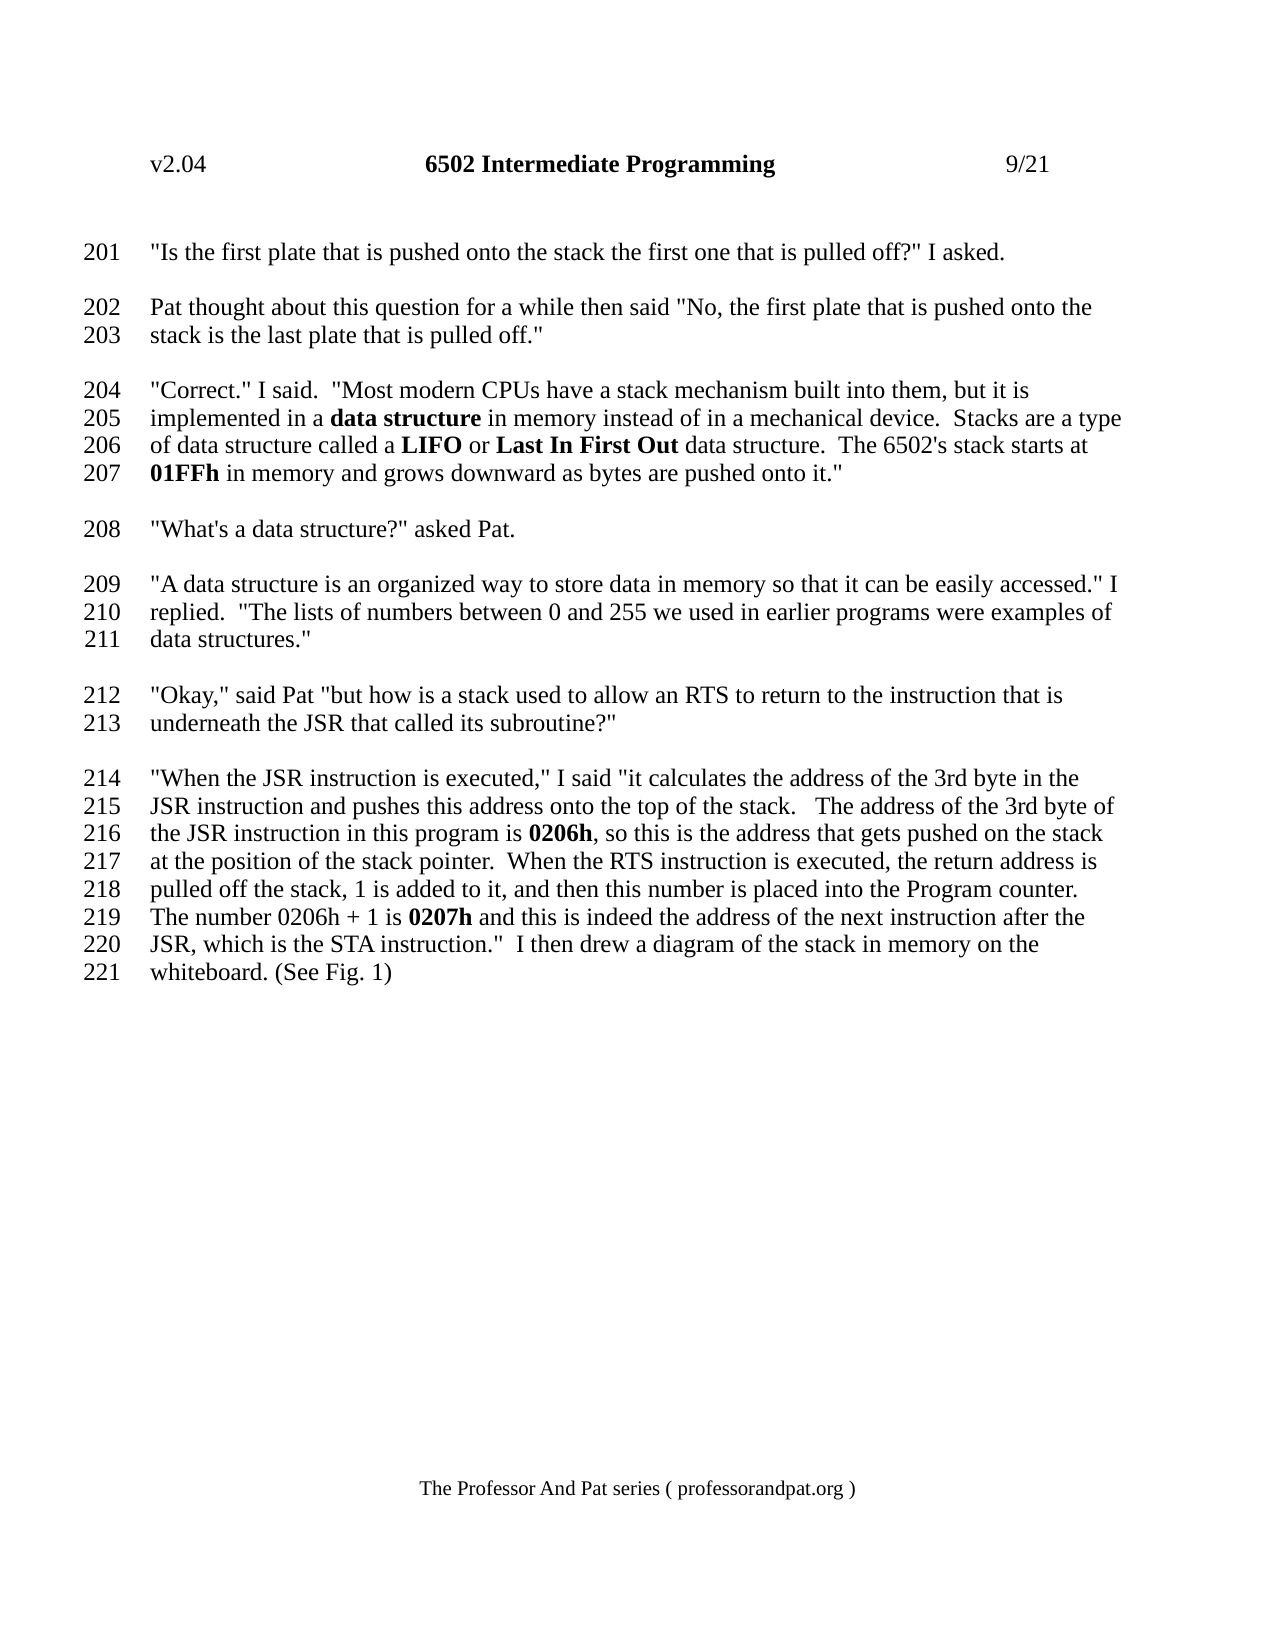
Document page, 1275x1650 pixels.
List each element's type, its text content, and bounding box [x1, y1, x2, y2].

text Pat thought about this question for a while then said "No, the first plate that is pushed onto the stack is the last plate that is pulled off." [150, 293, 1125, 348]
text "Is the first plate that is pushed onto the stack the first one that is pulled off?" I asked. [150, 238, 1125, 265]
text "What's a data structure?" asked Pat. [150, 515, 1125, 542]
text "A data structure is an organized way to store data in memory so that it can be easily accessed." I replied. "The lists of numbers between 0 and 255 we used in earlier programs were examples of data structures." [150, 570, 1125, 653]
text "Okay," said Pat "but how is a stack used to allow an RTS to return to the instruction that is underneath the JSR that called its subroutine?" [150, 681, 1125, 736]
text "Correct." I said. "Most modern CPUs have a stack mechanism built into them, but it is implemented in a data structure in memory instead of in a mechanical device. Stacks are a type of data structure called a LIFO or Last In First Out data structure. The 6502's stack starts at 01FFh in memory and grows downward as bytes are pushed onto it." [150, 376, 1125, 487]
text "When the JSR instruction is executed," I said "it calculates the address of the 3rd byte in the JSR instruction and pushes this address onto the top of the stack. The address of the 3rd byte of the JSR instruction in this program is 0206h, so this is the address that gets pushed on the stack at the position of the stack pointer. When the RTS instruction is executed, the return address is pulled off the stack, 1 is added to it, and then this number is placed into the Program counter. The number 0206h + 1 is 0207h and this is indeed the address of the next instruction after the JSR, which is the STA instruction." I then drew a diagram of the stack in memory on the whiteboard. (See Fig. 1) [150, 764, 1125, 986]
